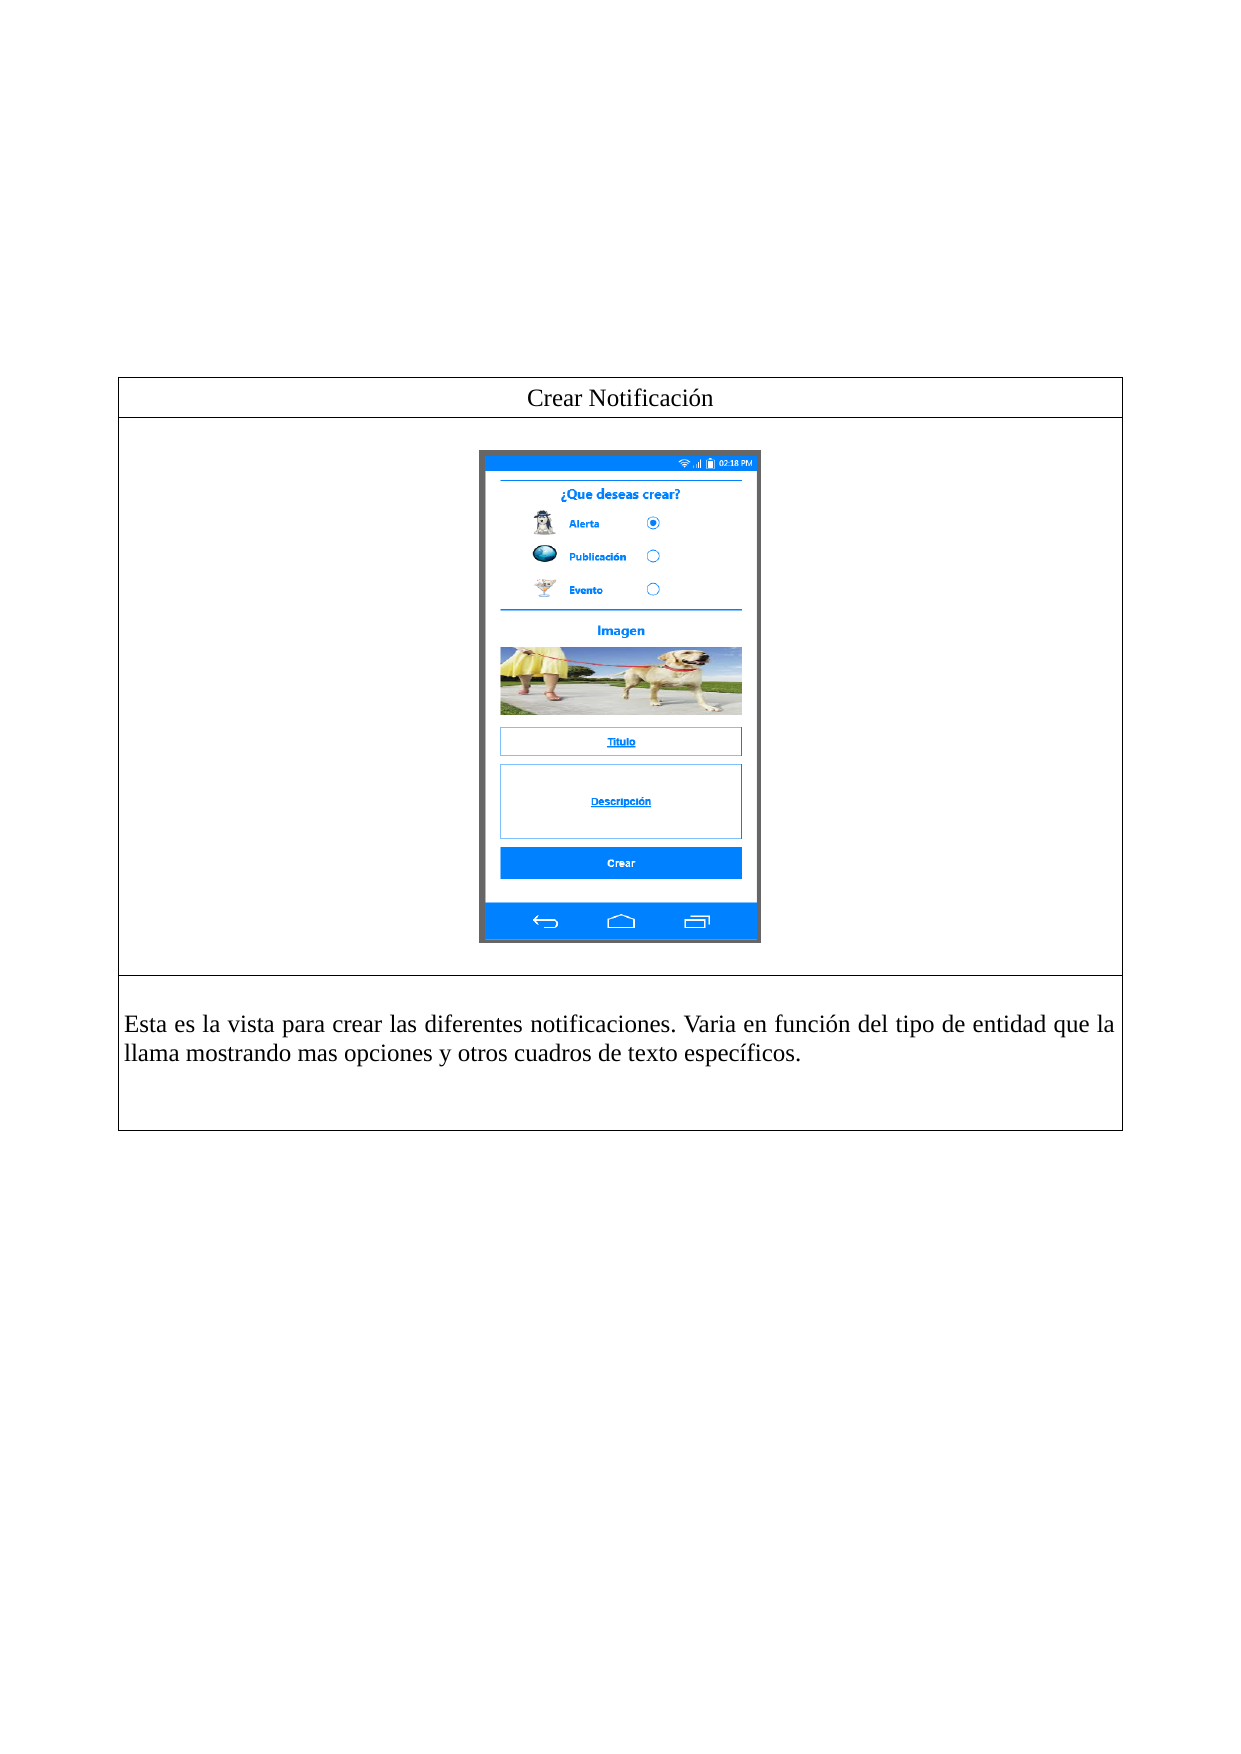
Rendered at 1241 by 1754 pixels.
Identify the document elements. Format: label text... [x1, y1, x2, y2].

table_header Crear Notificación [119, 378, 1122, 417]
picture [479, 450, 761, 943]
table_cell [119, 418, 1122, 975]
table_cell Esta es la vista para crear las diferentes notificaciones. Varia en función del tipo de entidad que la llama mostrando mas opciones y otros cuadros de texto específicos. [119, 976, 1122, 1130]
